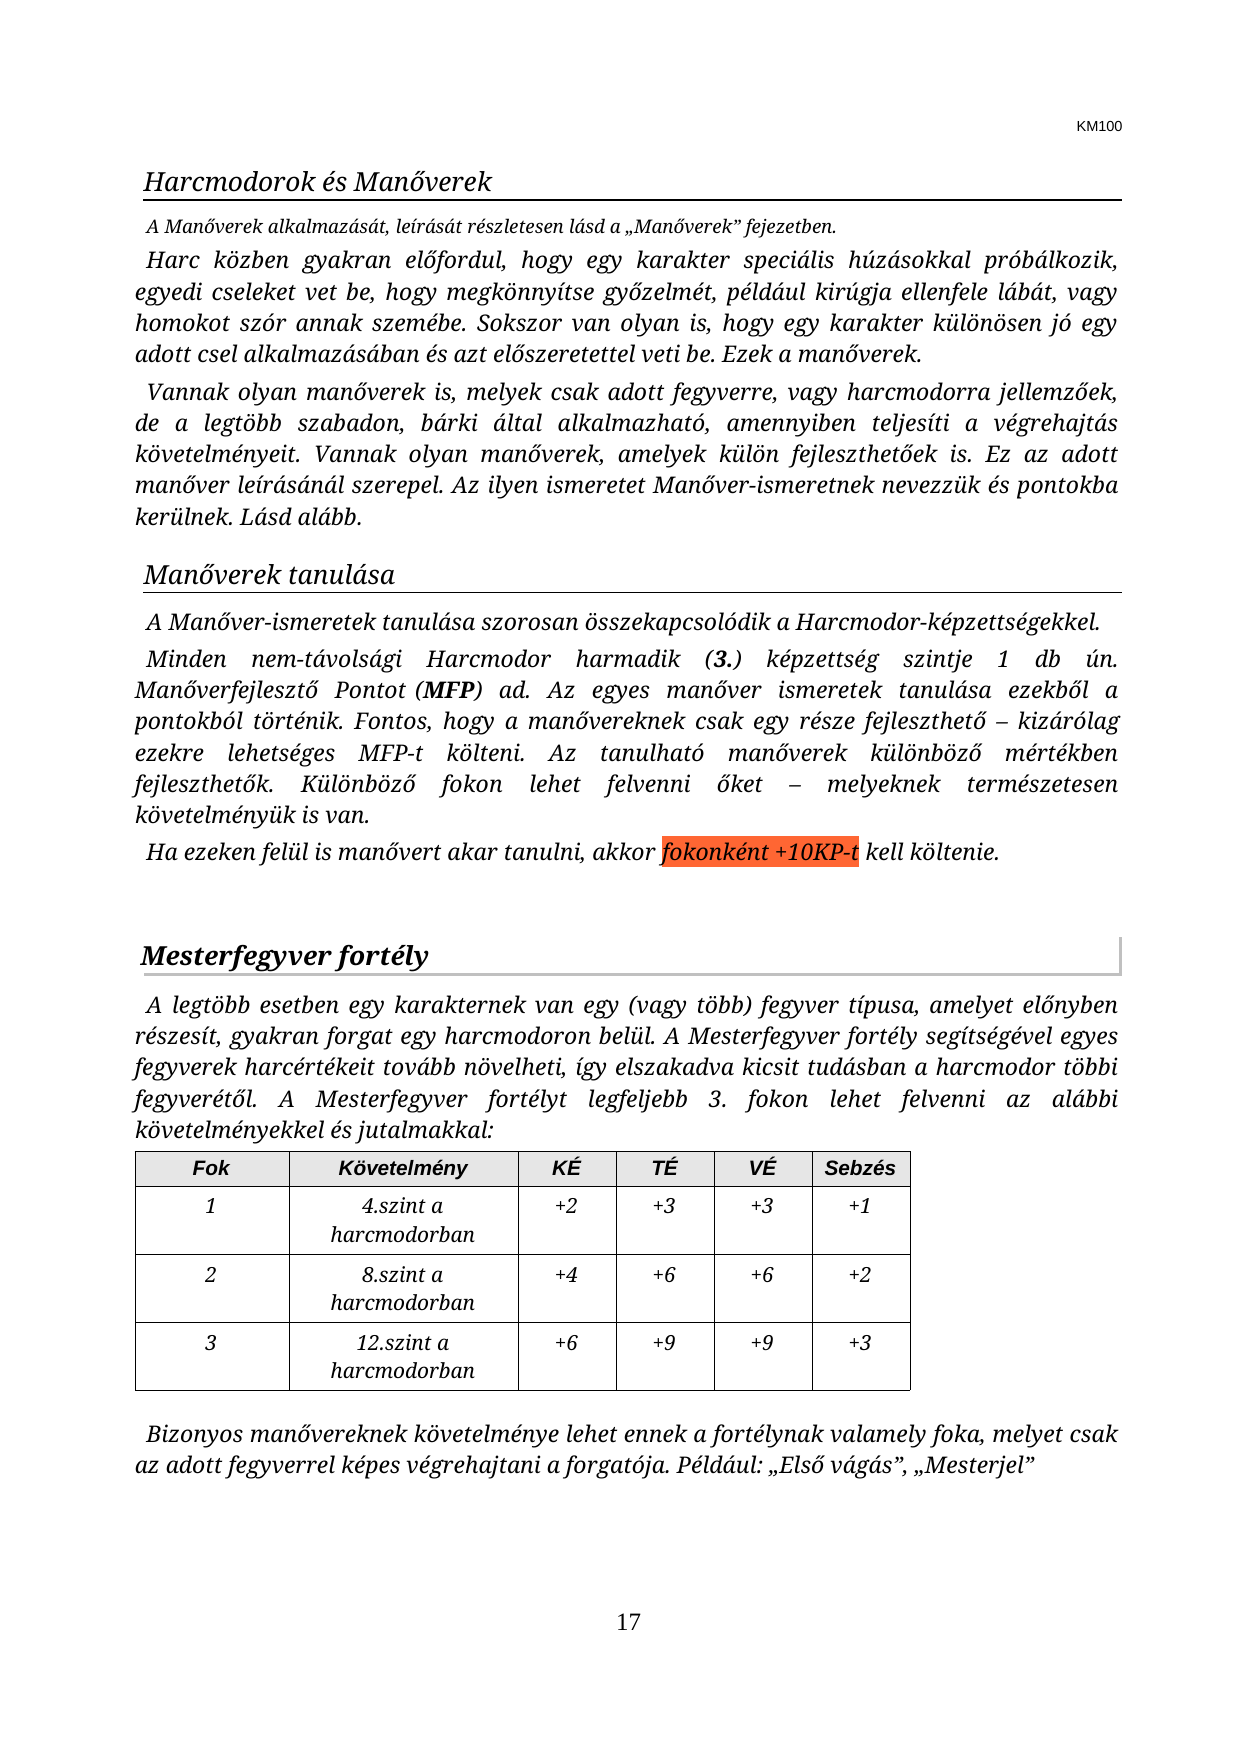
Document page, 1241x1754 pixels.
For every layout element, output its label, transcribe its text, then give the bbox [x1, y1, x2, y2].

subtitle Manőverek tanulása [143, 556, 1122, 592]
table_cell +2 [519, 1187, 616, 1254]
table_cell +6 [715, 1255, 812, 1322]
text Ha ezeken felül is manővert akar tanulni, akkor fokonként +10KP-t kell költenie. [134, 836, 1122, 867]
table_cell +1 [813, 1187, 910, 1254]
table_header TÉ [617, 1152, 714, 1186]
subtitle Mesterfegyver fortély [140, 937, 1118, 973]
table_cell +6 [519, 1323, 616, 1390]
table_cell +9 [617, 1323, 714, 1390]
table_cell 4.szint a harcmodorban [290, 1187, 518, 1254]
table_header Sebzés [813, 1152, 910, 1186]
table_cell +9 [715, 1323, 812, 1390]
table_header VÉ [715, 1152, 812, 1186]
table_cell +3 [813, 1323, 910, 1390]
subtitle Harcmodorok és Manőverek [143, 164, 1122, 199]
text A Manőverek alkalmazását, leírását részletesen lásd a „Manőverek” fejezetben. [134, 213, 1122, 238]
table_cell 3 [136, 1323, 289, 1390]
table_cell +4 [519, 1255, 616, 1322]
text Bizonyos manővereknek követelménye lehet ennek a fortélynak valamely foka, melyet csak az adott fegyverrel képes végrehajtani a forgatója. Például: „Első vágás”, „Mesterjel” [134, 1418, 1122, 1480]
text Minden nem-távolsági Harcmodor harmadik (3.) képzettség szintje 1 db ún. Manőverfejlesztő Pontot (MFP) ad. Az egyes manőver ismeretek tanulása ezekből a pontokból történik. Fontos, hogy a manővereknek csak egy része fejleszthető – kizárólag ezekre lehetséges MFP-t költeni. Az tanulható manőverek különböző mértékben fejleszthetők. Különböző fokon lehet felvenni őket – melyeknek természetesen követelményük is van. [134, 643, 1122, 830]
text A Manőver-ismeretek tanulása szorosan összekapcsolódik a Harcmodor-képzettségekkel. [134, 606, 1122, 637]
table_cell 1 [136, 1187, 289, 1254]
table_cell 8.szint a harcmodorban [290, 1255, 518, 1322]
table_header Fok [136, 1152, 289, 1186]
text Harc közben gyakran előfordul, hogy egy karakter speciális húzásokkal próbálkozik, egyedi cseleket vet be, hogy megkönnyítse győzelmét, például kirúgja ellenfele lábát, vagy homokot szór annak szemébe. Sokszor van olyan is, hogy egy karakter különösen jó egy adott csel alkalmazásában és azt előszeretettel veti be. Ezek a manőverek. [134, 244, 1122, 369]
table_cell 2 [136, 1255, 289, 1322]
table_cell +2 [813, 1255, 910, 1322]
table_header KÉ [519, 1152, 616, 1186]
table_header Követelmény [290, 1152, 518, 1186]
text A legtöbb esetben egy karakternek van egy (vagy több) fegyver típusa, amelyet előnyben részesít, gyakran forgat egy harcmodoron belül. A Mesterfegyver fortély segítségével egyes fegyverek harcértékeit tovább növelheti, így elszakadva kicsit tudásban a harcmodor többi fegyverétől. A Mesterfegyver fortélyt legfeljebb 3. fokon lehet felvenni az alábbi követelményekkel és jutalmakkal: [134, 989, 1122, 1145]
table_cell 12.szint a harcmodorban [290, 1323, 518, 1390]
text Vannak olyan manőverek is, melyek csak adott fegyverre, vagy harcmodorra jellemzőek, de a legtöbb szabadon, bárki által alkalmazható, amennyiben teljesíti a végrehajtás követelményeit. Vannak olyan manőverek, amelyek külön fejleszthetőek is. Ez az adott manőver leírásánál szerepel. Az ilyen ismeretet Manőver-ismeretnek nevezzük és pontokba kerülnek. Lásd alább. [134, 375, 1122, 532]
table_cell +3 [617, 1187, 714, 1254]
table_cell +3 [715, 1187, 812, 1254]
table_cell +6 [617, 1255, 714, 1322]
